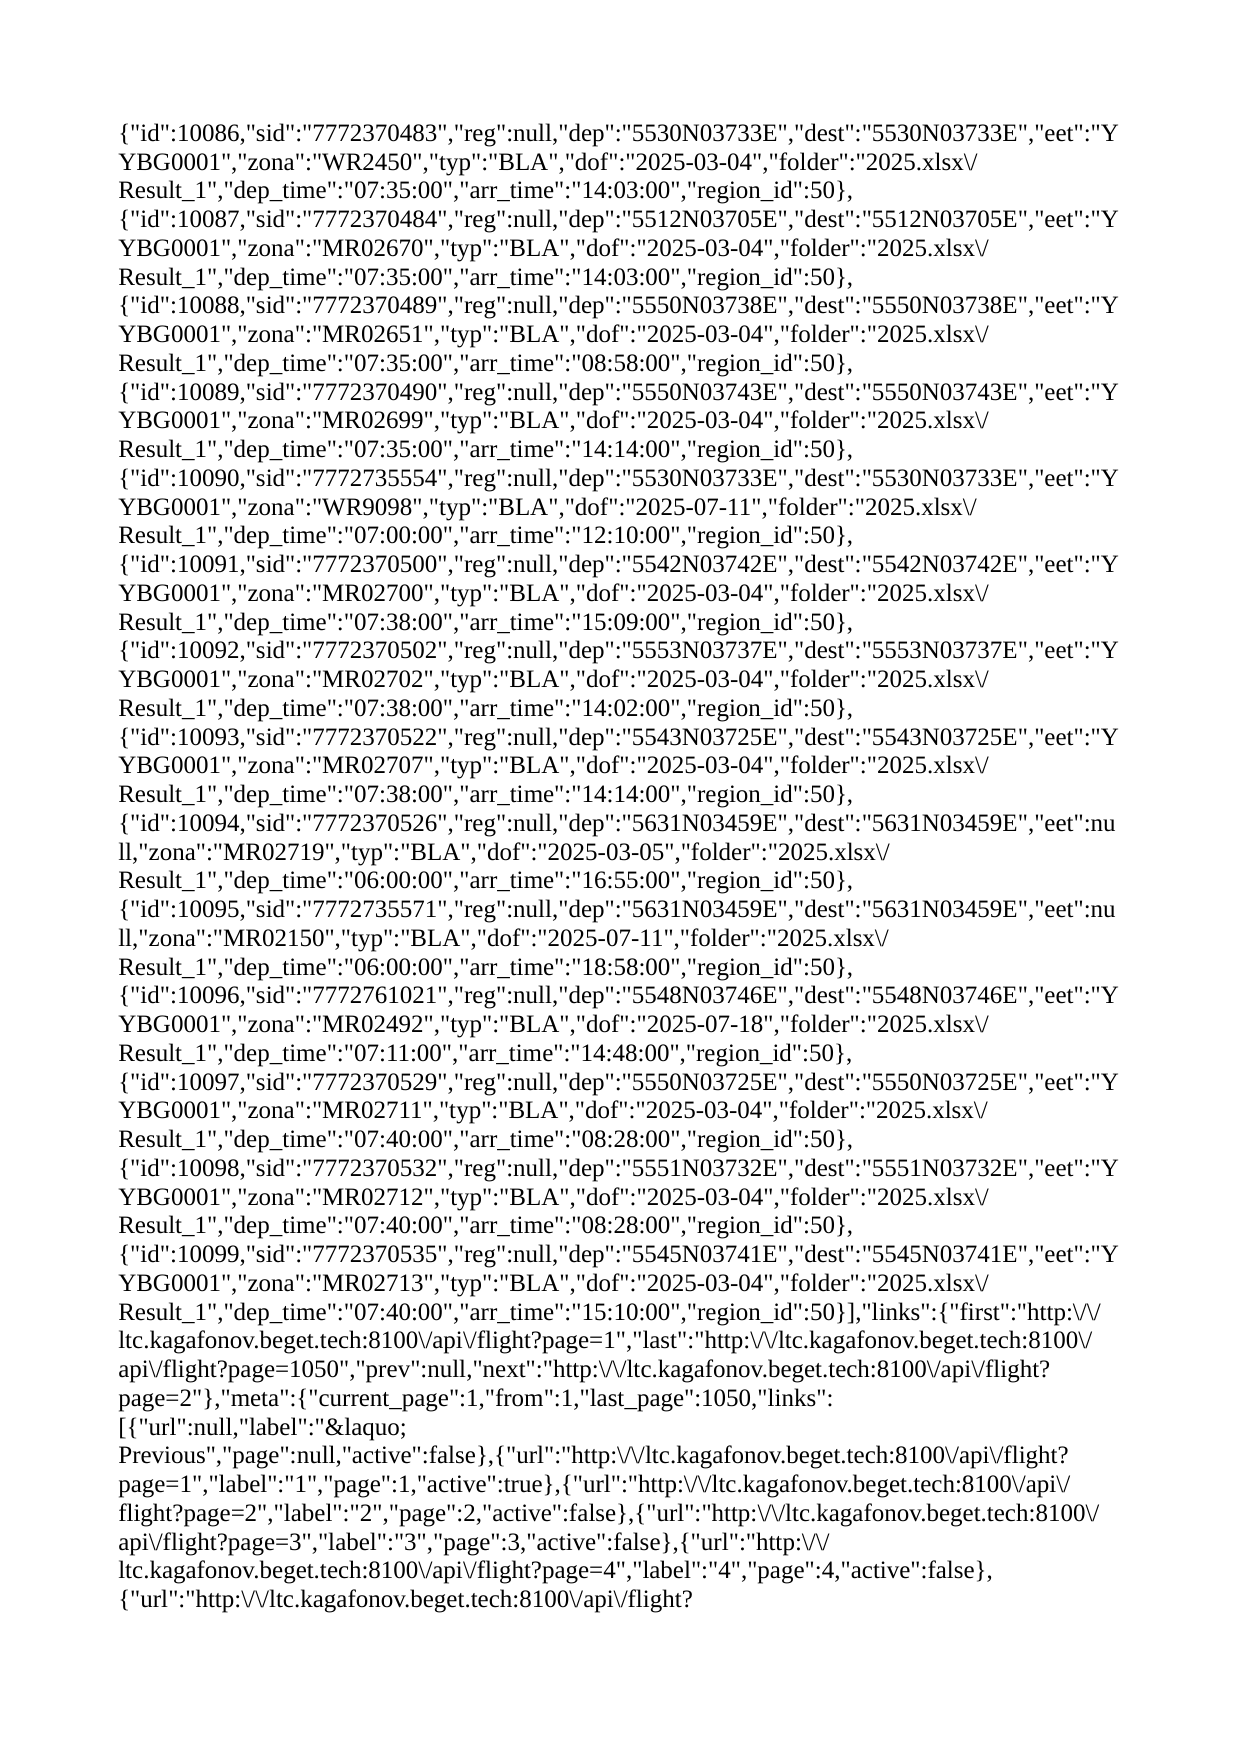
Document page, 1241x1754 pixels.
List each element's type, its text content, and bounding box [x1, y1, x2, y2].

text {"id":10086,"sid":"7772370483","reg":null,"dep":"5530N03733E","dest":"5530N03733E","eet":"YYBG0001","zona":"WR2450","typ":"BLA","dof":"2025-03-04","folder":"2025.xlsx\/Result_1","dep_time":"07:35:00","arr_time":"14:03:00","region_id":50},{"id":10087,"sid":"7772370484","reg":null,"dep":"5512N03705E","dest":"5512N03705E","eet":"YYBG0001","zona":"MR02670","typ":"BLA","dof":"2025-03-04","folder":"2025.xlsx\/Result_1","dep_time":"07:35:00","arr_time":"14:03:00","region_id":50},{"id":10088,"sid":"7772370489","reg":null,"dep":"5550N03738E","dest":"5550N03738E","eet":"YYBG0001","zona":"MR02651","typ":"BLA","dof":"2025-03-04","folder":"2025.xlsx\/Result_1","dep_time":"07:35:00","arr_time":"08:58:00","region_id":50},{"id":10089,"sid":"7772370490","reg":null,"dep":"5550N03743E","dest":"5550N03743E","eet":"YYBG0001","zona":"MR02699","typ":"BLA","dof":"2025-03-04","folder":"2025.xlsx\/Result_1","dep_time":"07:35:00","arr_time":"14:14:00","region_id":50},{"id":10090,"sid":"7772735554","reg":null,"dep":"5530N03733E","dest":"5530N03733E","eet":"YYBG0001","zona":"WR9098","typ":"BLA","dof":"2025-07-11","folder":"2025.xlsx\/Result_1","dep_time":"07:00:00","arr_time":"12:10:00","region_id":50},{"id":10091,"sid":"7772370500","reg":null,"dep":"5542N03742E","dest":"5542N03742E","eet":"YYBG0001","zona":"MR02700","typ":"BLA","dof":"2025-03-04","folder":"2025.xlsx\/Result_1","dep_time":"07:38:00","arr_time":"15:09:00","region_id":50},{"id":10092,"sid":"7772370502","reg":null,"dep":"5553N03737E","dest":"5553N03737E","eet":"YYBG0001","zona":"MR02702","typ":"BLA","dof":"2025-03-04","folder":"2025.xlsx\/Result_1","dep_time":"07:38:00","arr_time":"14:02:00","region_id":50},{"id":10093,"sid":"7772370522","reg":null,"dep":"5543N03725E","dest":"5543N03725E","eet":"YYBG0001","zona":"MR02707","typ":"BLA","dof":"2025-03-04","folder":"2025.xlsx\/Result_1","dep_time":"07:38:00","arr_time":"14:14:00","region_id":50},{"id":10094,"sid":"7772370526","reg":null,"dep":"5631N03459E","dest":"5631N03459E","eet":null,"zona":"MR02719","typ":"BLA","dof":"2025-03-05","folder":"2025.xlsx\/Result_1","dep_time":"06:00:00","arr_time":"16:55:00","region_id":50},{"id":10095,"sid":"7772735571","reg":null,"dep":"5631N03459E","dest":"5631N03459E","eet":null,"zona":"MR02150","typ":"BLA","dof":"2025-07-11","folder":"2025.xlsx\/Result_1","dep_time":"06:00:00","arr_time":"18:58:00","region_id":50},{"id":10096,"sid":"7772761021","reg":null,"dep":"5548N03746E","dest":"5548N03746E","eet":"YYBG0001","zona":"MR02492","typ":"BLA","dof":"2025-07-18","folder":"2025.xlsx\/Result_1","dep_time":"07:11:00","arr_time":"14:48:00","region_id":50},{"id":10097,"sid":"7772370529","reg":null,"dep":"5550N03725E","dest":"5550N03725E","eet":"YYBG0001","zona":"MR02711","typ":"BLA","dof":"2025-03-04","folder":"2025.xlsx\/Result_1","dep_time":"07:40:00","arr_time":"08:28:00","region_id":50},{"id":10098,"sid":"7772370532","reg":null,"dep":"5551N03732E","dest":"5551N03732E","eet":"YYBG0001","zona":"MR02712","typ":"BLA","dof":"2025-03-04","folder":"2025.xlsx\/Result_1","dep_time":"07:40:00","arr_time":"08:28:00","region_id":50},{"id":10099,"sid":"7772370535","reg":null,"dep":"5545N03741E","dest":"5545N03741E","eet":"YYBG0001","zona":"MR02713","typ":"BLA","dof":"2025-03-04","folder":"2025.xlsx\/Result_1","dep_time":"07:40:00","arr_time":"15:10:00","region_id":50}],"links":{"first":"http:\/\/ltc.kagafonov.beget.tech:8100\/api\/flight?page=1","last":"http:\/\/ltc.kagafonov.beget.tech:8100\/api\/flight?page=1050","prev":null,"next":"http:\/\/ltc.kagafonov.beget.tech:8100\/api\/flight?page=2"},"meta":{"current_page":1,"from":1,"last_page":1050,"links":[{"url":null,"label":"&laquo; Previous","page":null,"active":false},{"url":"http:\/\/ltc.kagafonov.beget.tech:8100\/api\/flight?page=1","label":"1","page":1,"active":true},{"url":"http:\/\/ltc.kagafonov.beget.tech:8100\/api\/flight?page=2","label":"2","page":2,"active":false},{"url":"http:\/\/ltc.kagafonov.beget.tech:8100\/api\/flight?page=3","label":"3","page":3,"active":false},{"url":"http:\/\/ltc.kagafonov.beget.tech:8100\/api\/flight?page=4","label":"4","page":4,"active":false},{"url":"http:\/\/ltc.kagafonov.beget.tech:8100\/api\/flight? [118, 118, 1122, 1613]
